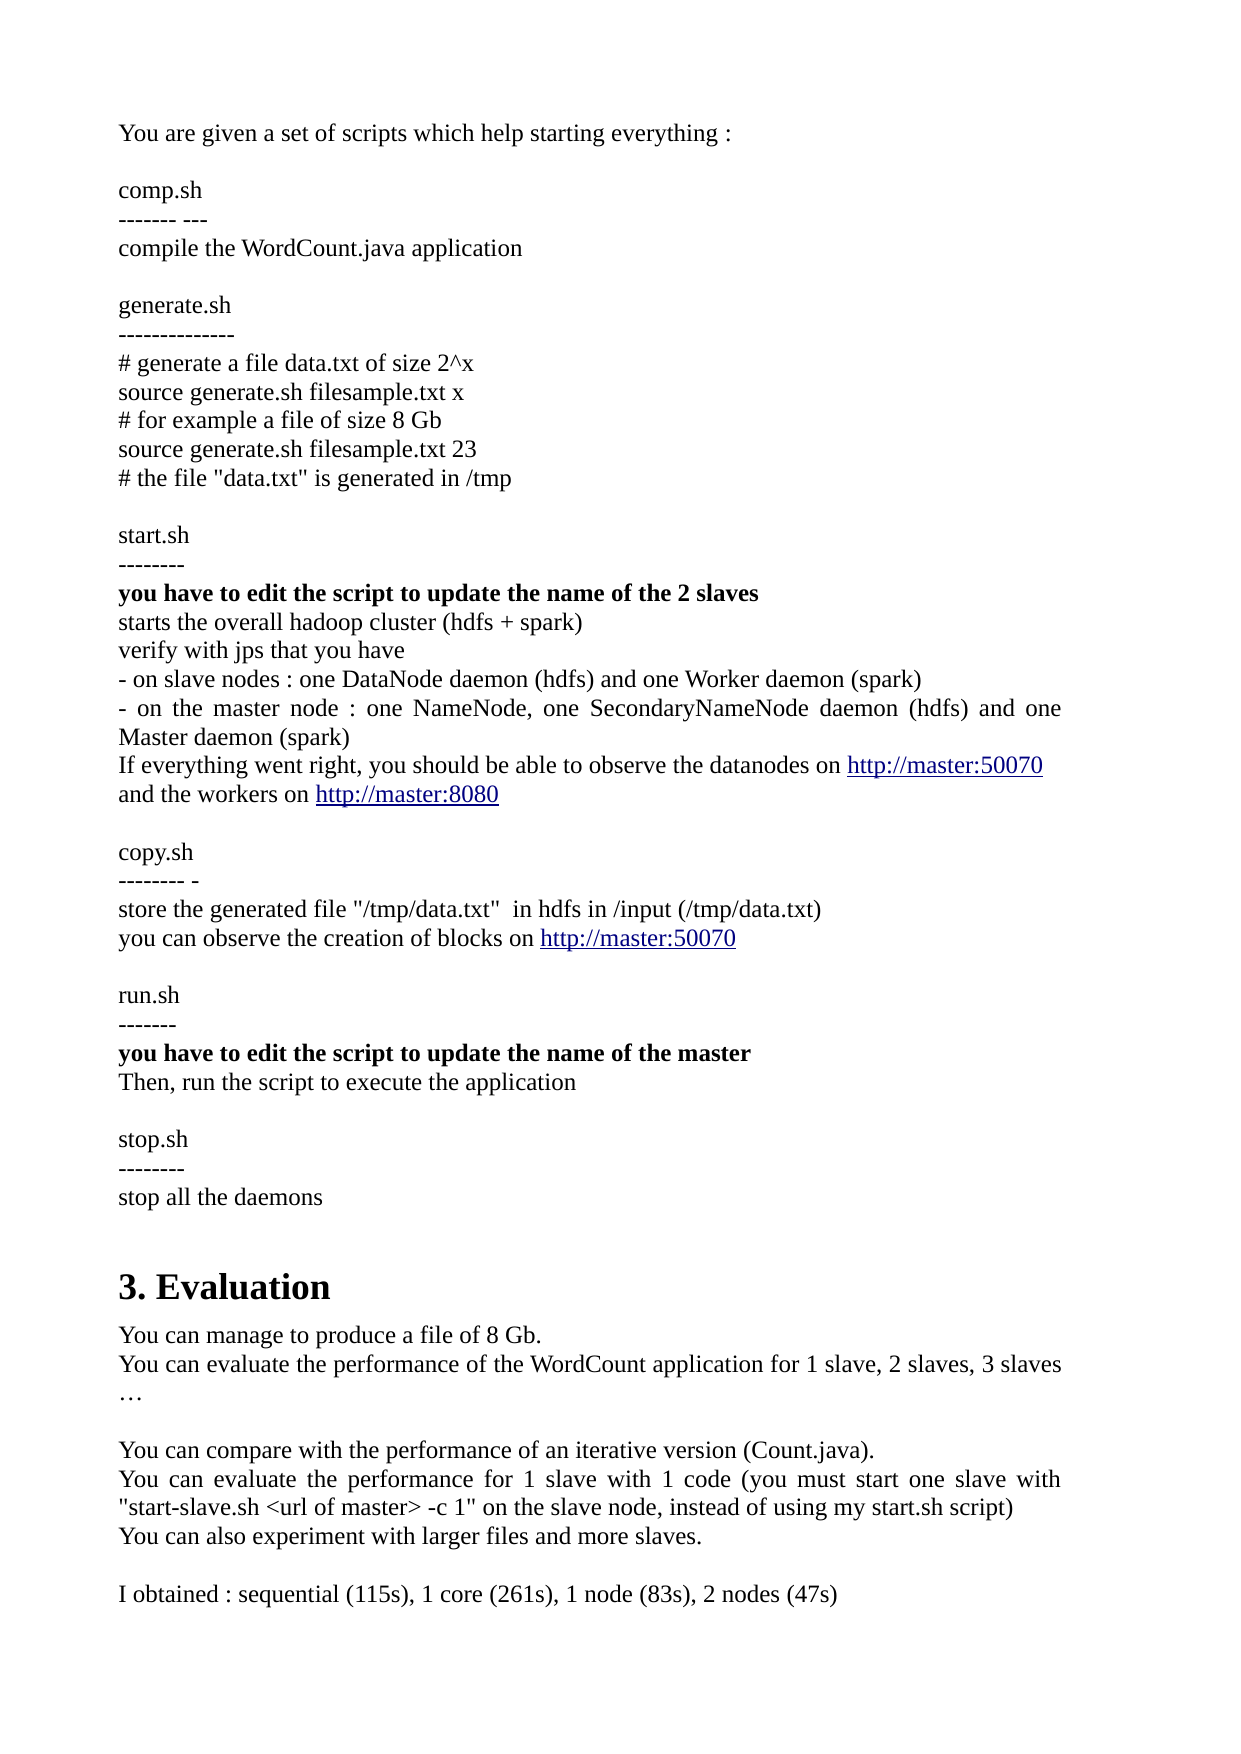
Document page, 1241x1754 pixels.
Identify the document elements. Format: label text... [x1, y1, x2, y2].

text You can evaluate the performance for 1 slave with 1 code (you must start one slave with "start-slave.sh <url of master> -c 1" on the slave node, instead of using my start.sh script) [118, 1464, 1063, 1521]
text you have to edit the script to update the name of the master [118, 1038, 1063, 1067]
text ------- --- [118, 204, 1063, 233]
text # the file "data.txt" is generated in /tmp [118, 463, 1063, 492]
text stop all the daemons [118, 1182, 1063, 1211]
text You are given a set of scripts which help starting everything : [118, 118, 1063, 147]
text you can observe the creation of blocks on http://master:50070 [118, 923, 1063, 952]
text You can manage to produce a file of 8 Gb. [118, 1320, 1063, 1349]
text copy.sh [118, 837, 1063, 866]
text Then, run the script to execute the application [118, 1067, 1063, 1096]
text compile the WordCount.java application [118, 233, 1063, 262]
text generate.sh [118, 291, 1063, 319]
text I obtained : sequential (115s), 1 core (261s), 1 node (83s), 2 nodes (47s) [118, 1579, 1063, 1607]
text You can evaluate the performance of the WordCount application for 1 slave, 2 slaves, 3 slaves … [118, 1349, 1063, 1406]
text -------- - [118, 866, 1063, 894]
text source generate.sh filesample.txt x [118, 377, 1063, 406]
text -------- [118, 1153, 1063, 1182]
text and the workers on http://master:8080 [118, 779, 1063, 808]
subtitle 3. Evaluation [118, 1264, 1122, 1307]
text comp.sh [118, 176, 1063, 204]
text # for example a file of size 8 Gb [118, 406, 1063, 434]
text verify with jps that you have [118, 636, 1063, 664]
text # generate a file data.txt of size 2^x [118, 348, 1063, 377]
text starts the overall hadoop cluster (hdfs + spark) [118, 607, 1063, 636]
text run.sh [118, 981, 1063, 1009]
text source generate.sh filesample.txt 23 [118, 434, 1063, 463]
text If everything went right, you should be able to observe the datanodes on http://master:50070 [118, 751, 1063, 779]
text store the generated file "/tmp/data.txt" in hdfs in /input (/tmp/data.txt) [118, 894, 1063, 923]
text - on slave nodes : one DataNode daemon (hdfs) and one Worker daemon (spark) [118, 664, 1063, 693]
text ------- [118, 1009, 1063, 1038]
text - on the master node : one NameNode, one SecondaryNameNode daemon (hdfs) and one Master daemon (spark) [118, 693, 1063, 751]
text -------- [118, 549, 1063, 578]
text -------------- [118, 319, 1063, 348]
text You can compare with the performance of an iterative version (Count.java). [118, 1435, 1063, 1464]
text stop.sh [118, 1124, 1063, 1153]
text start.sh [118, 521, 1063, 549]
text You can also experiment with larger files and more slaves. [118, 1521, 1063, 1550]
text you have to edit the script to update the name of the 2 slaves [118, 578, 1063, 607]
